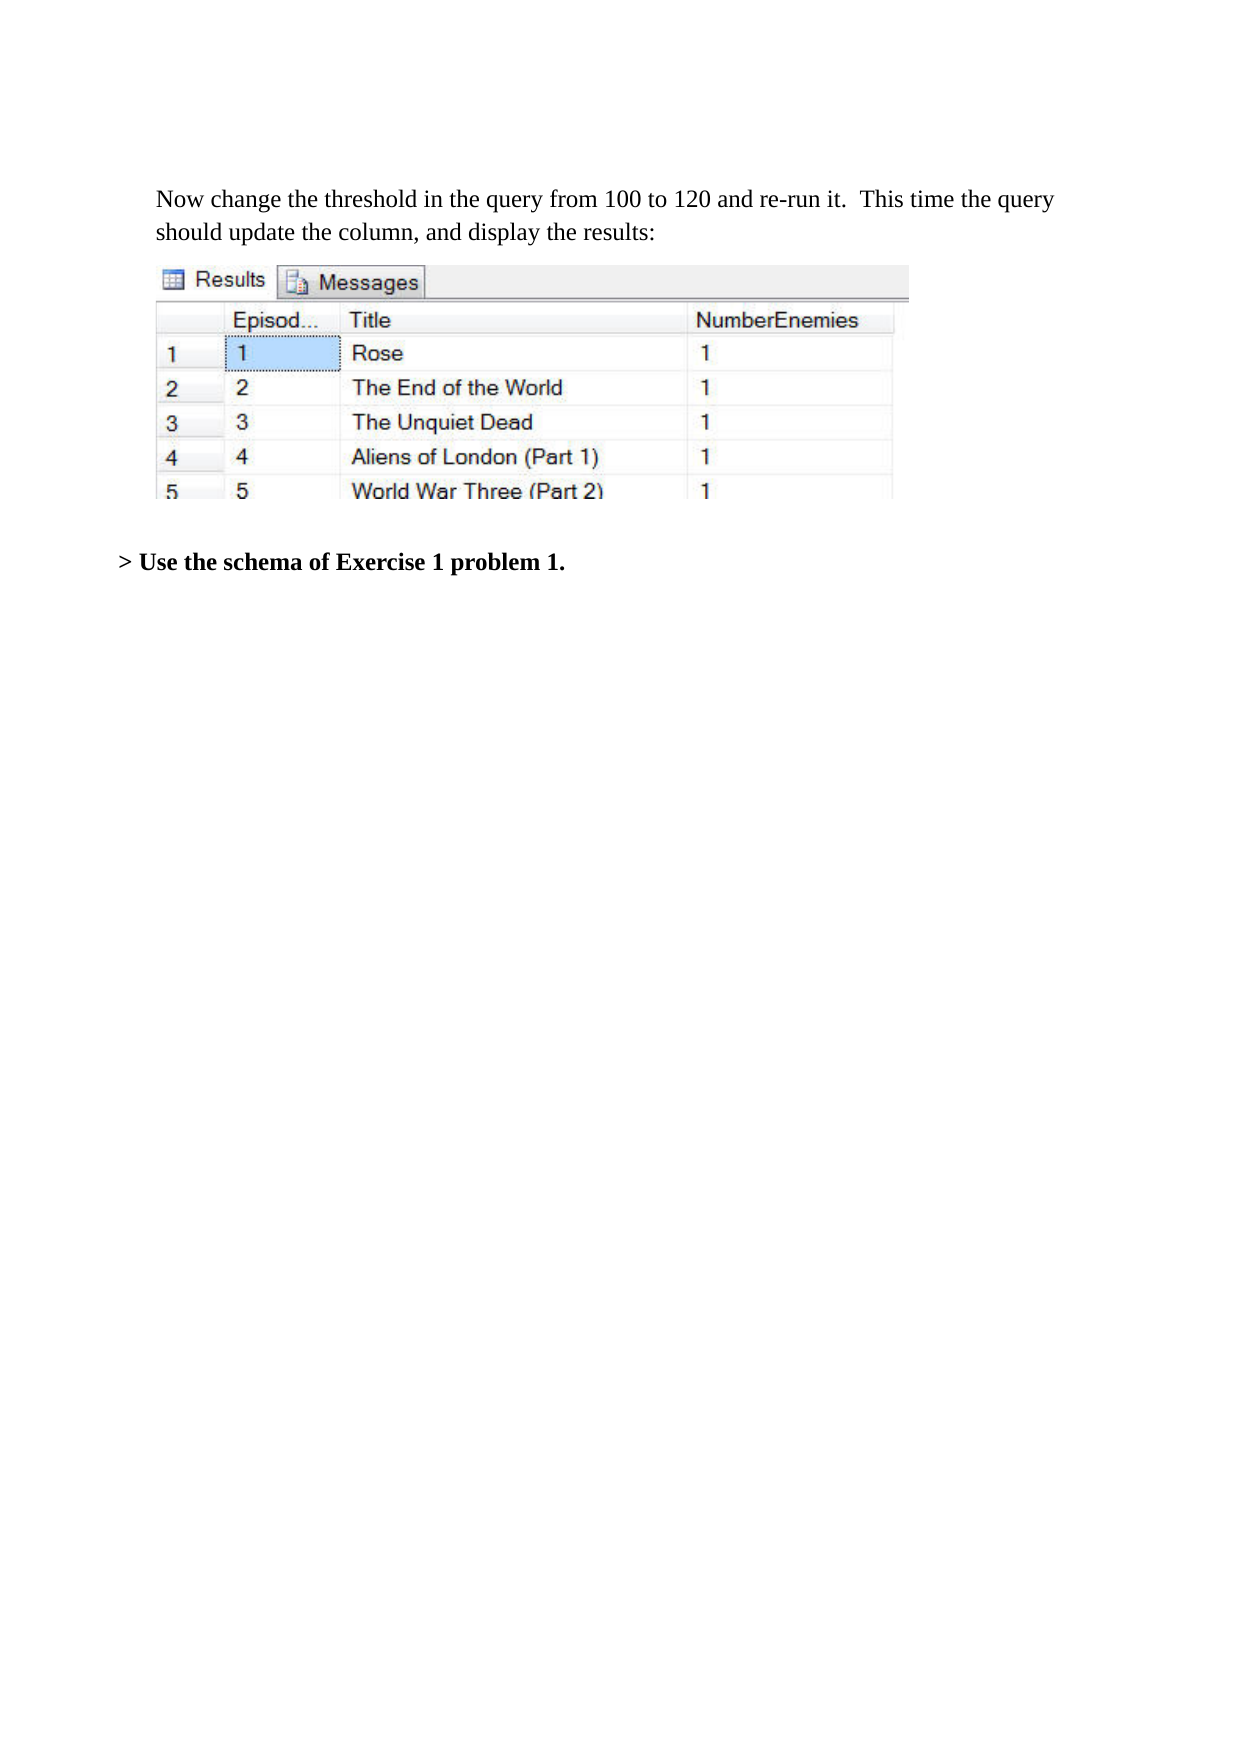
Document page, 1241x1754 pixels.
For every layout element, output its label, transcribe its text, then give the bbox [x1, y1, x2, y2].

text > Use the schema of Exercise 1 problem 1. [118, 547, 1122, 576]
text Now change the threshold in the query from 100 to 120 and re-run it. This time the query should update the column, and display the results: [156, 184, 1122, 246]
